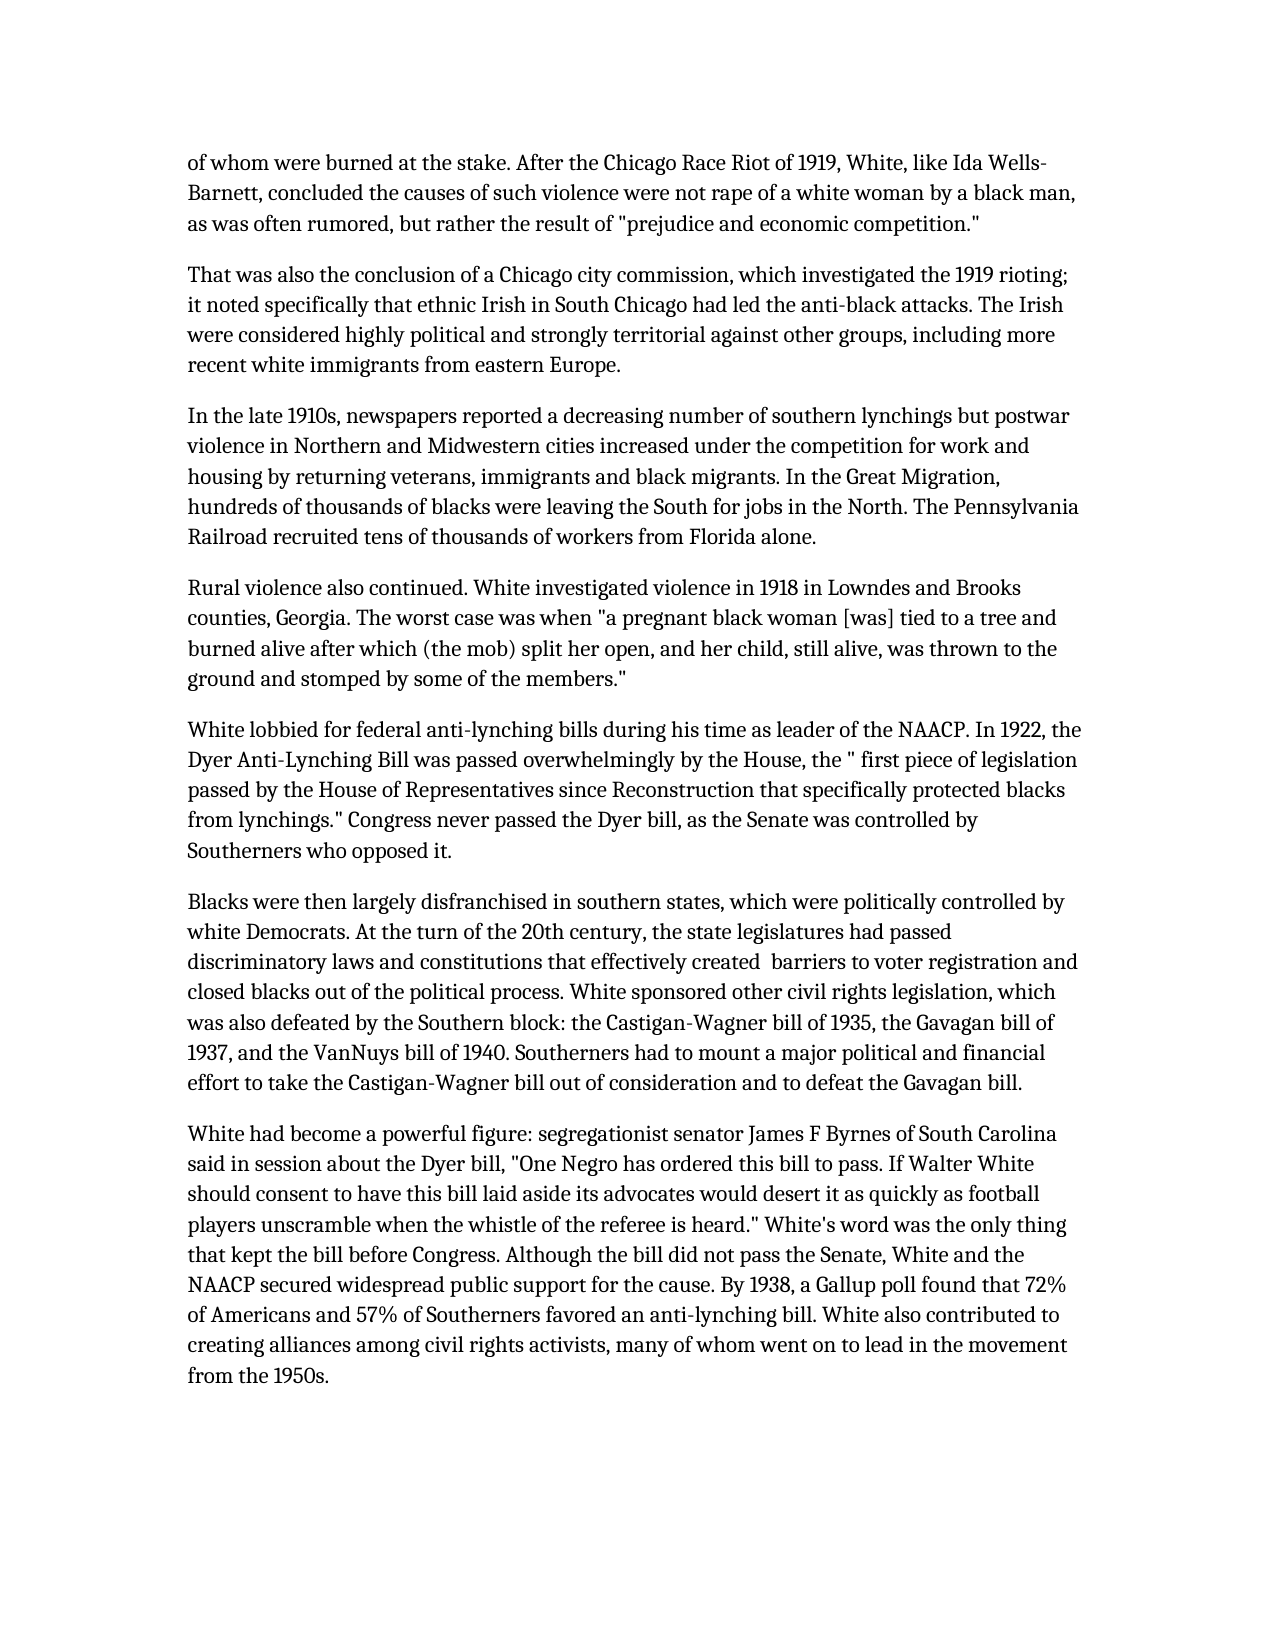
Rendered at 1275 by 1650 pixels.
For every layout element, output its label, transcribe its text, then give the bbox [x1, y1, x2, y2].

text of whom were burned at the stake. After the Chicago Race Riot of 1919, White, like Ida Wells-Barnett, concluded the causes of such violence were not rape of a white woman by a black man, as was often rumored, but rather the result of "prejudice and economic competition." [187, 150, 1087, 237]
text In the late 1910s, newspapers reported a decreasing number of southern lynchings but postwar violence in Northern and Midwestern cities increased under the competition for work and housing by returning veterans, immigrants and black migrants. In the Great Migration, hundreds of thousands of blacks were leaving the South for jobs in the North. The Pennsylvania Railroad recruited tens of thousands of workers from Florida alone. [187, 403, 1087, 550]
text White lobbied for federal anti-lynching bills during his time as leader of the NAACP. In 1922, the Dyer Anti-Lynching Bill was passed overwhelmingly by the House, the " first piece of legislation passed by the House of Representatives since Reconstruction that specifically protected blacks from lynchings." Congress never passed the Dyer bill, as the Senate was controlled by Southerners who opposed it. [187, 717, 1087, 864]
text White had become a powerful figure: segregationist senator James F Byrnes of South Carolina said in session about the Dyer bill, "One Negro has ordered this bill to pass. If Walter White should consent to have this bill laid aside its advocates would desert it as quickly as football players unscramble when the whistle of the referee is heard." White's word was the only thing that kept the bill before Congress. Although the bill did not pass the Senate, White and the NAACP secured widespread public support for the cause. By 1938, a Gallup poll found that 72% of Americans and 57% of Southerners favored an anti-lynching bill. White also contributed to creating alliances among civil rights activists, many of whom went on to lead in the movement from the 1950s. [187, 1121, 1087, 1389]
text Rural violence also continued. White investigated violence in 1918 in Lowndes and Brooks counties, Georgia. The worst case was when "a pregnant black woman [was] tied to a tree and burned alive after which (the mob) split her open, and her child, still alive, was thrown to the ground and stomped by some of the members." [187, 575, 1087, 692]
text That was also the conclusion of a Chicago city commission, which investigated the 1919 rioting; it noted specifically that ethnic Irish in South Chicago had led the anti-black attacks. The Irish were considered highly political and strongly territorial against other groups, including more recent white immigrants from eastern Europe. [187, 261, 1087, 378]
text Blacks were then largely disfranchised in southern states, which were politically controlled by white Democrats. At the turn of the 20th century, the state legislatures had passed discriminatory laws and constitutions that effectively created barriers to voter registration and closed blacks out of the political process. White sponsored other civil rights legislation, which was also defeated by the Southern block: the Castigan-Wagner bill of 1935, the Gavagan bill of 1937, and the VanNuys bill of 1940. Southerners had to mount a major political and financial effort to take the Castigan-Wagner bill out of consideration and to defeat the Gavagan bill. [187, 888, 1087, 1096]
